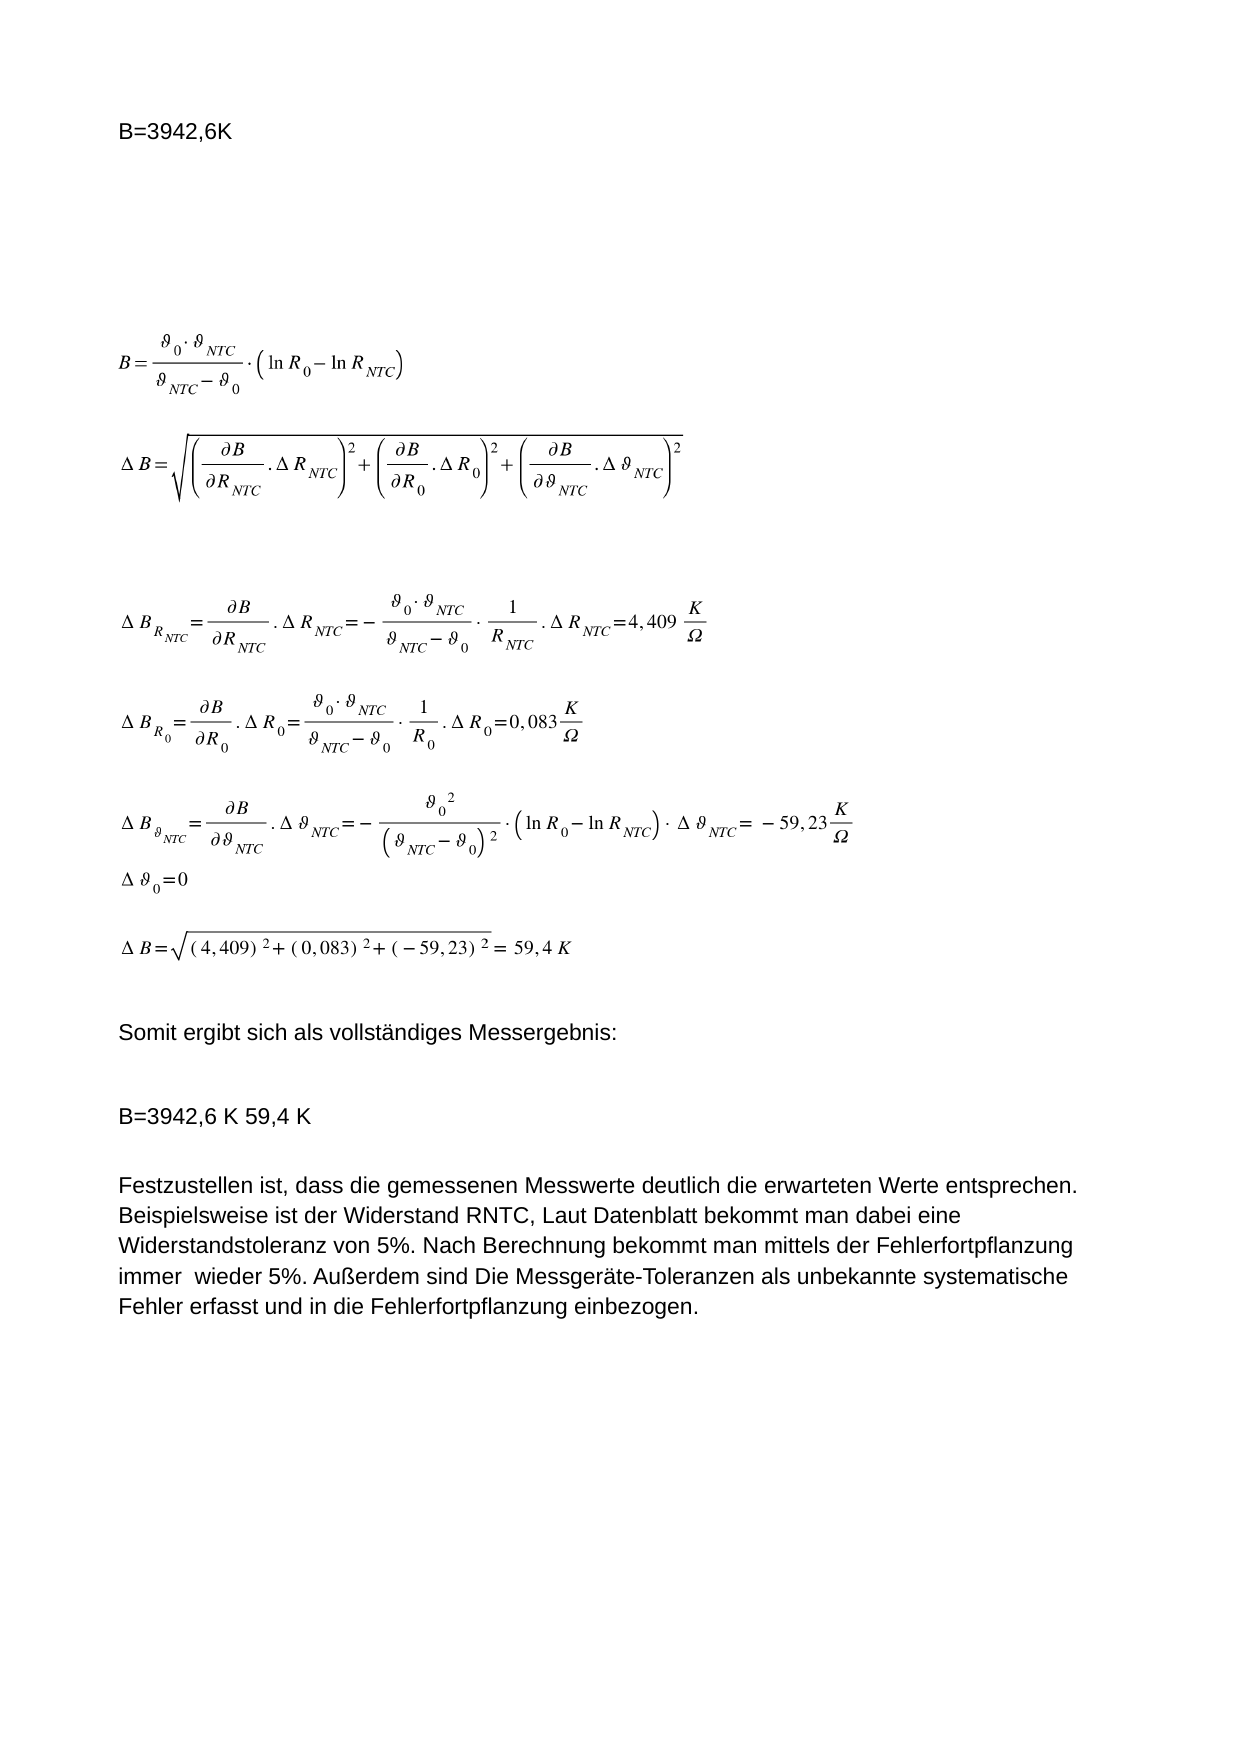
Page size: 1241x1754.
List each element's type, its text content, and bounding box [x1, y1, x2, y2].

text B=3942,6 K 59,4 K [118, 1103, 1122, 1129]
text Festzustellen ist, dass die gemessenen Messwerte deutlich die erwarteten Werte entsprechen. Beispielsweise ist der Widerstand RNTC, Laut Datenblatt bekommt man dabei eine Widerstandstoleranz von 5%. Nach Berechnung bekommt man mittels der Fehlerfortpflanzung immer wieder 5%. Außerdem sind Die Messgeräte-Toleranzen als unbekannte systematische Fehler erfasst und in die Fehlerfortpflanzung einbezogen. [118, 1139, 1122, 1319]
text B=3942,6K [118, 118, 1122, 144]
picture [118, 334, 684, 503]
picture [118, 594, 855, 961]
text Somit ergibt sich als vollständiges Messergebnis: [118, 1019, 1122, 1045]
